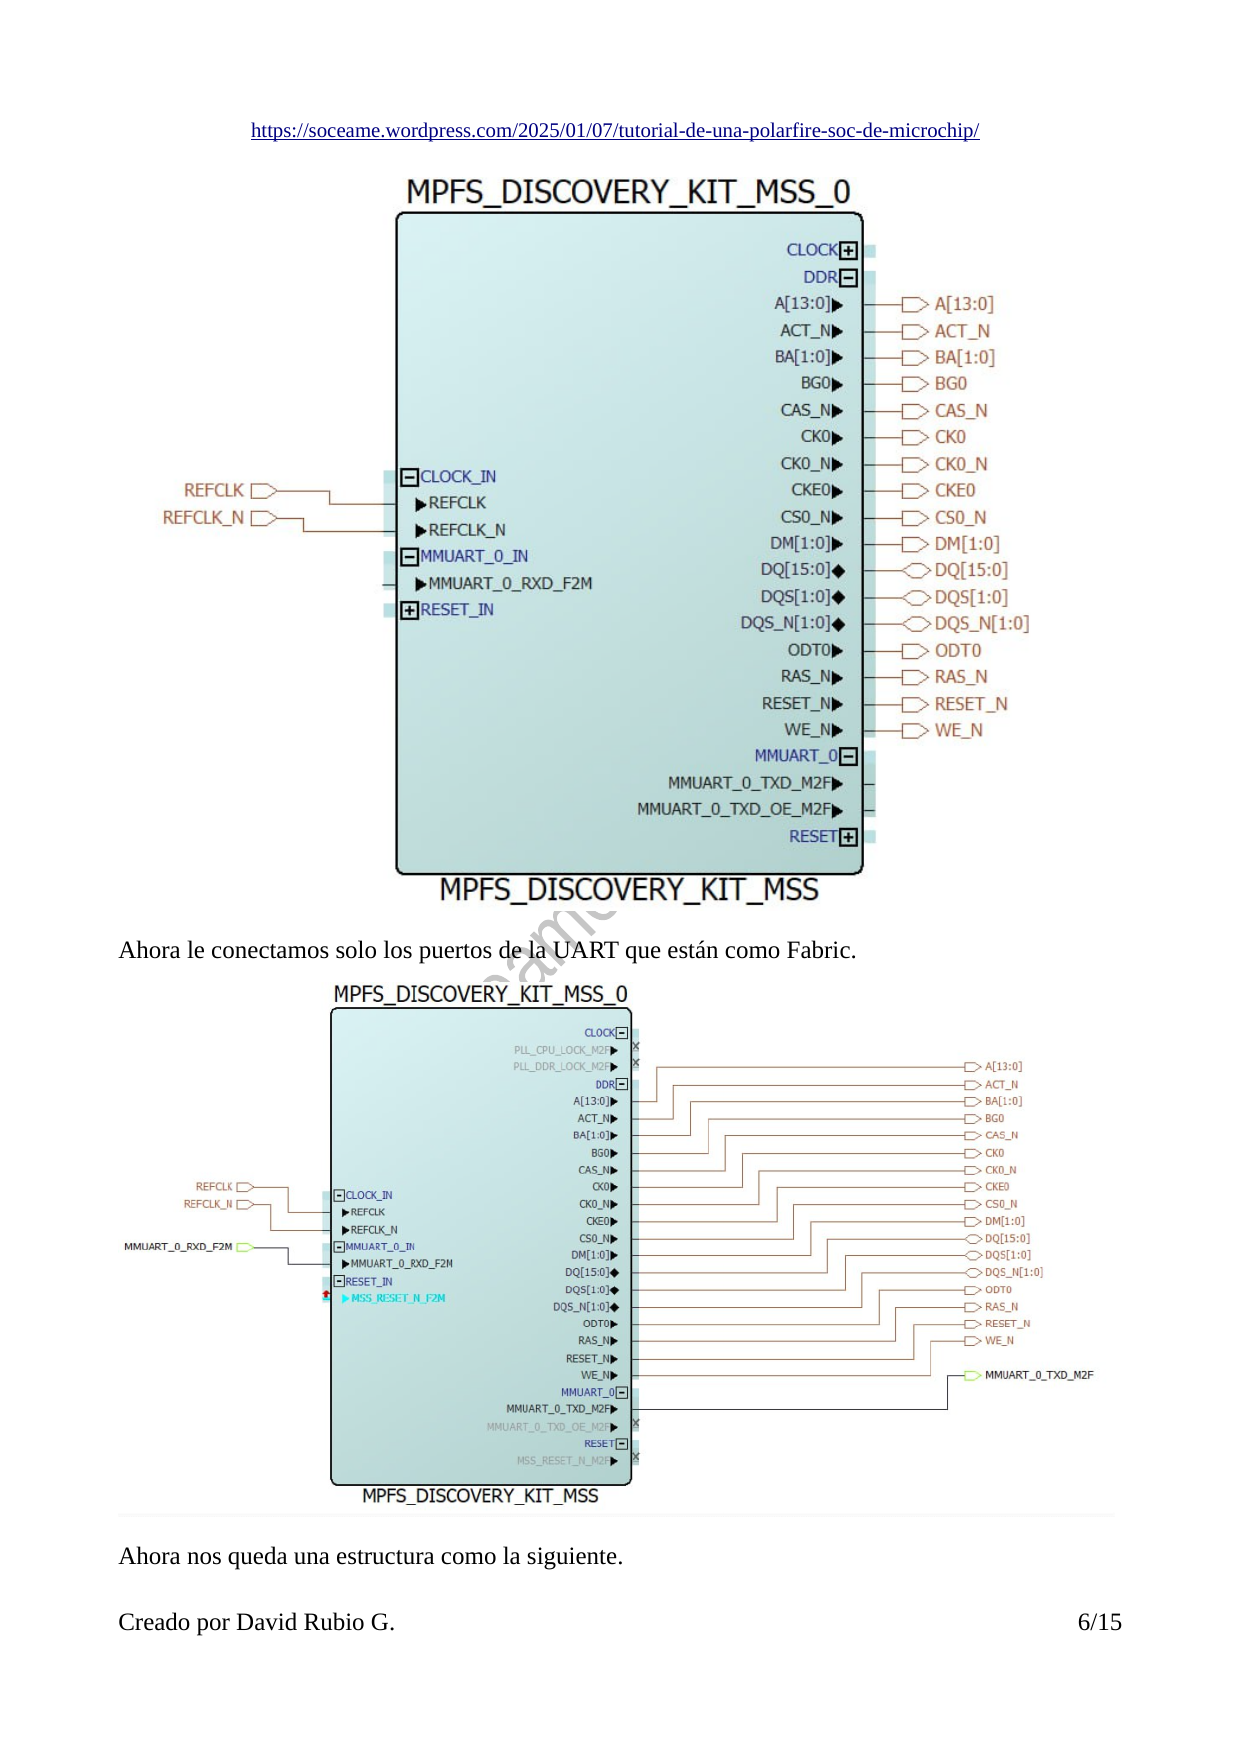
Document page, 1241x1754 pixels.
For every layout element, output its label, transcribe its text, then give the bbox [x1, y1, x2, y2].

text Ahora le conectamos solo los puertos de la UART que están como Fabric. [563, 935, 1122, 963]
picture [118, 177, 1049, 911]
text Ahora nos queda una estructura como la siguiente. [118, 1541, 1122, 1570]
picture [118, 982, 1115, 1517]
text Ahora le conectamos solo los puertos de la UART que están como Fabric. [118, 935, 542, 963]
